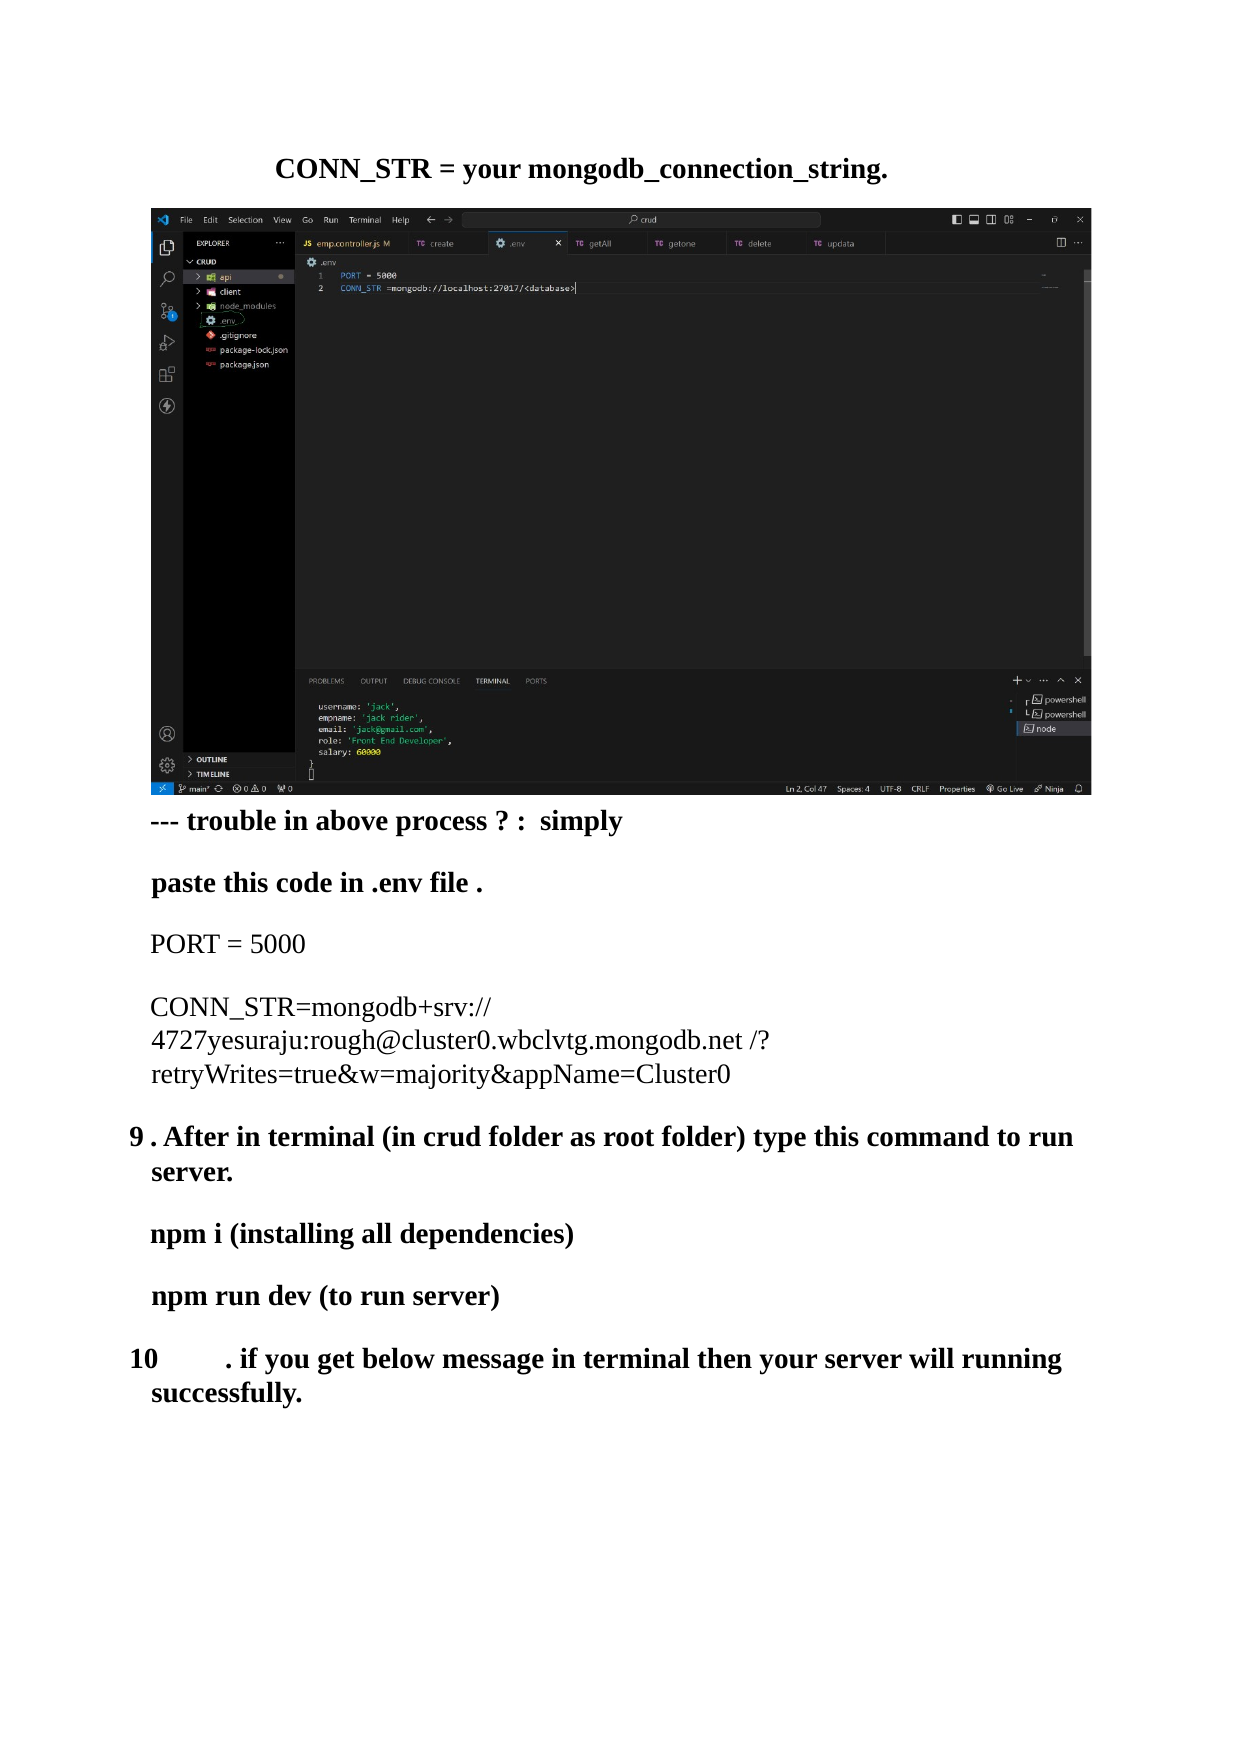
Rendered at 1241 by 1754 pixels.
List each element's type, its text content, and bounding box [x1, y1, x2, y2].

text npm i (installing all dependencies) npm run dev (to run server) [150, 1216, 637, 1312]
list . if you get below message in terminal then your server will running successfully. [129, 1341, 1097, 1409]
text CONN_STR = your mongodb_connection_string. [223, 151, 1097, 185]
list . After in terminal (in crud folder as root folder) type this command to run server. [129, 1119, 1097, 1187]
text PORT = 5000 [150, 927, 1097, 960]
text --- trouble in above process ? : simply paste this code in .env file . [150, 803, 623, 898]
text CONN_STR=mongodb+srv://4727yesuraju:rough@cluster0.wbclvtg.mongodb.net /?retryWrites=true&w=majority&appName=Cluster0 [150, 990, 1097, 1089]
picture [151, 208, 1092, 795]
